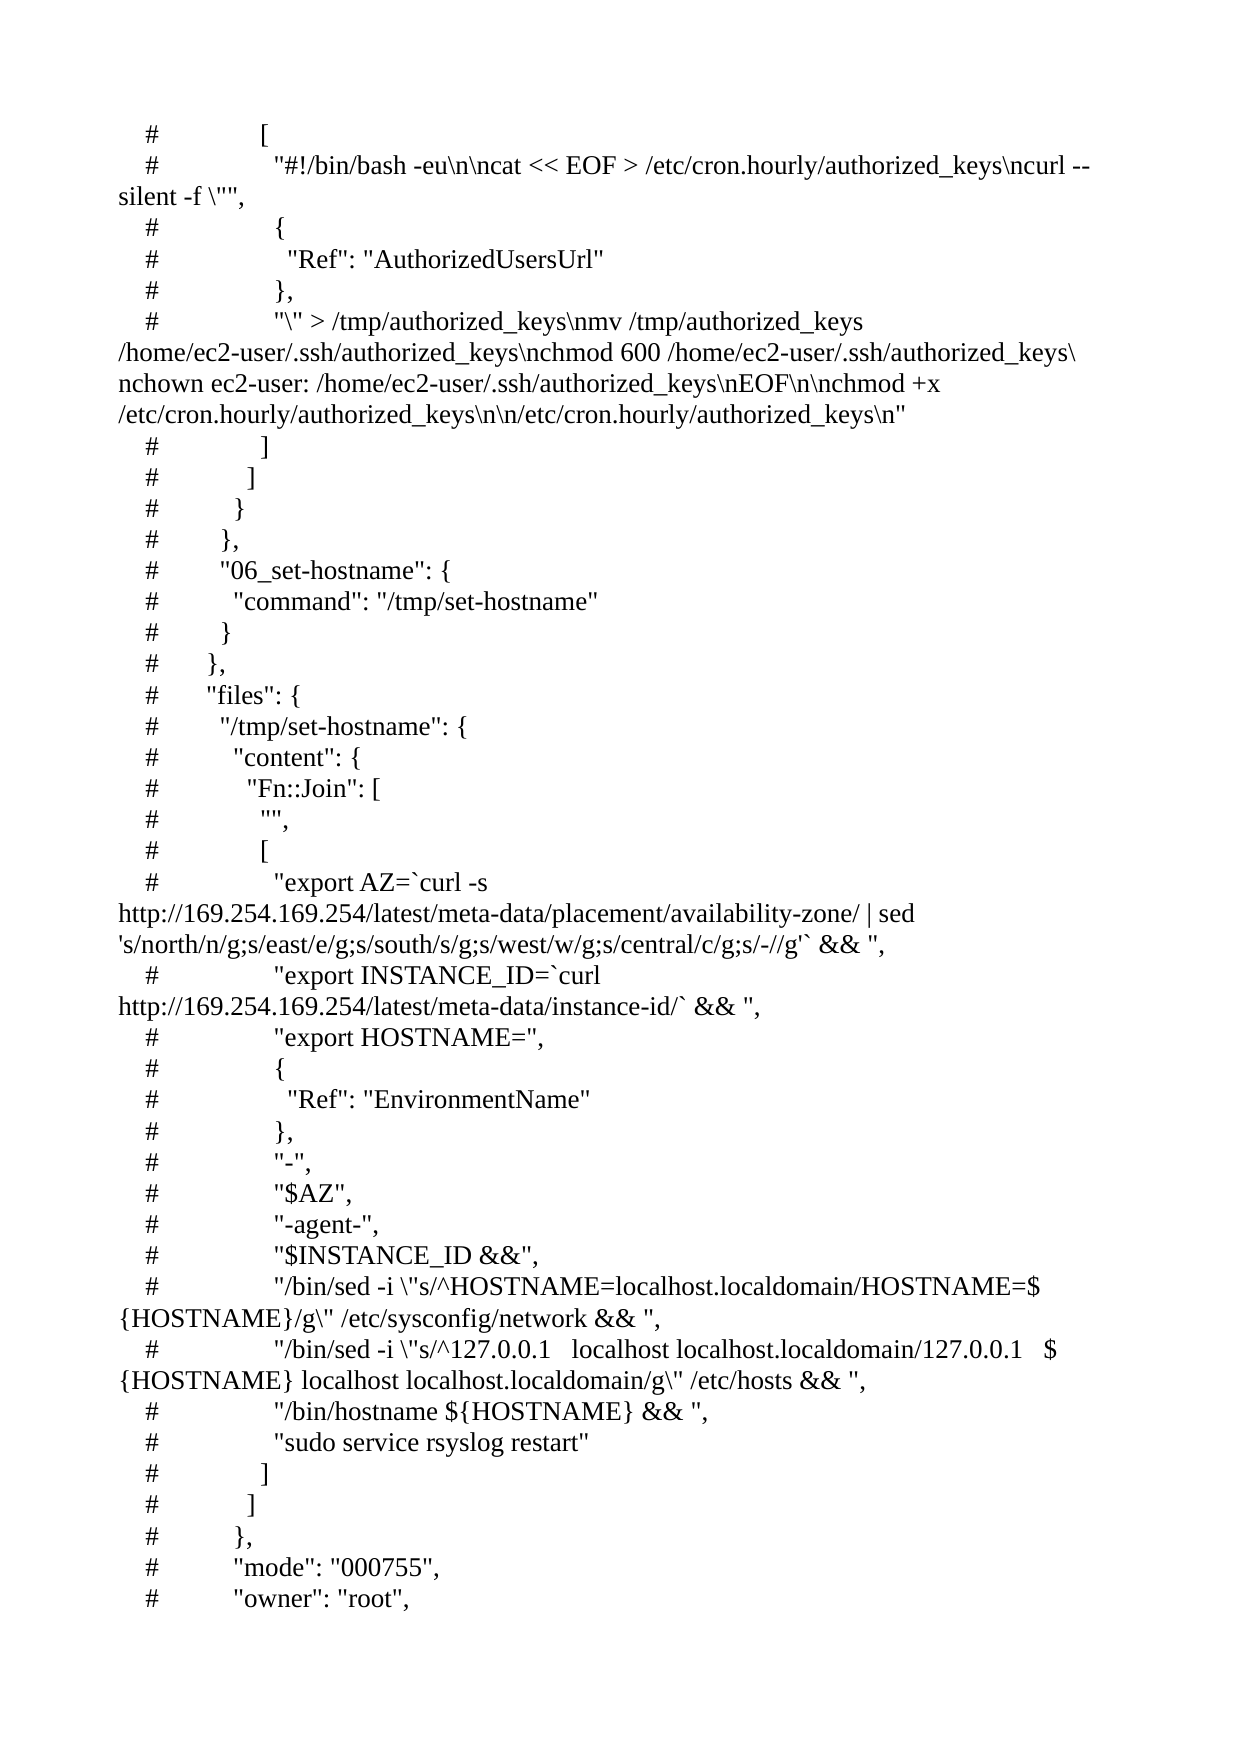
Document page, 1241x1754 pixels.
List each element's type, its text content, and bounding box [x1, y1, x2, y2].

text # }, [118, 523, 1122, 554]
text # "#!/bin/bash -eu\n\ncat << EOF > /etc/cron.hourly/authorized_keys\ncurl --silent -f \"", [118, 149, 1122, 212]
text # "\" > /tmp/authorized_keys\nmv /tmp/authorized_keys /home/ec2-user/.ssh/authorized_keys\nchmod 600 /home/ec2-user/.ssh/authorized_keys\nchown ec2-user: /home/ec2-user/.ssh/authorized_keys\nEOF\n\nchmod +x /etc/cron.hourly/authorized_keys\n\n/etc/cron.hourly/authorized_keys\n" [118, 305, 1122, 429]
text # { [118, 1052, 1122, 1084]
text # "-agent-", [118, 1208, 1122, 1239]
text # ] [118, 1488, 1122, 1520]
text # "-", [118, 1146, 1122, 1177]
text # "sudo service rsyslog restart" [118, 1426, 1122, 1457]
text # "/bin/sed -i \"s/^127.0.0.1 localhost localhost.localdomain/127.0.0.1 ${HOSTNAME} localhost localhost.localdomain/g\" /etc/hosts && ", [118, 1333, 1122, 1395]
text # "/tmp/set-hostname": { [118, 710, 1122, 741]
text # ] [118, 429, 1122, 461]
text # "$AZ", [118, 1177, 1122, 1208]
text # }, [118, 274, 1122, 305]
text # "export INSTANCE_ID=`curl http://169.254.169.254/latest/meta-data/instance-id/` && ", [118, 959, 1122, 1021]
text # "/bin/hostname ${HOSTNAME} && ", [118, 1395, 1122, 1426]
text # "Ref": "EnvironmentName" [118, 1084, 1122, 1115]
text # [ [118, 118, 1122, 149]
text # [ [118, 834, 1122, 866]
text # ] [118, 461, 1122, 492]
text # } [118, 616, 1122, 648]
text # }, [118, 1520, 1122, 1551]
text # "content": { [118, 741, 1122, 772]
text # "files": { [118, 679, 1122, 710]
text # "$INSTANCE_ID &&", [118, 1239, 1122, 1271]
text # "owner": "root", [118, 1582, 1122, 1613]
text # "command": "/tmp/set-hostname" [118, 585, 1122, 616]
text # "/bin/sed -i \"s/^HOSTNAME=localhost.localdomain/HOSTNAME=${HOSTNAME}/g\" /etc/sysconfig/network && ", [118, 1271, 1122, 1333]
text # "mode": "000755", [118, 1551, 1122, 1582]
text # "Fn::Join": [ [118, 772, 1122, 803]
text # ] [118, 1457, 1122, 1488]
text # "export HOSTNAME=", [118, 1021, 1122, 1052]
text # }, [118, 648, 1122, 679]
text # "06_set-hostname": { [118, 554, 1122, 585]
text # }, [118, 1115, 1122, 1146]
text # } [118, 492, 1122, 523]
text # { [118, 212, 1122, 243]
text # "Ref": "AuthorizedUsersUrl" [118, 243, 1122, 274]
text # "", [118, 803, 1122, 834]
text # "export AZ=`curl -s http://169.254.169.254/latest/meta-data/placement/availability-zone/ | sed 's/north/n/g;s/east/e/g;s/south/s/g;s/west/w/g;s/central/c/g;s/-//g'` && ", [118, 866, 1122, 959]
